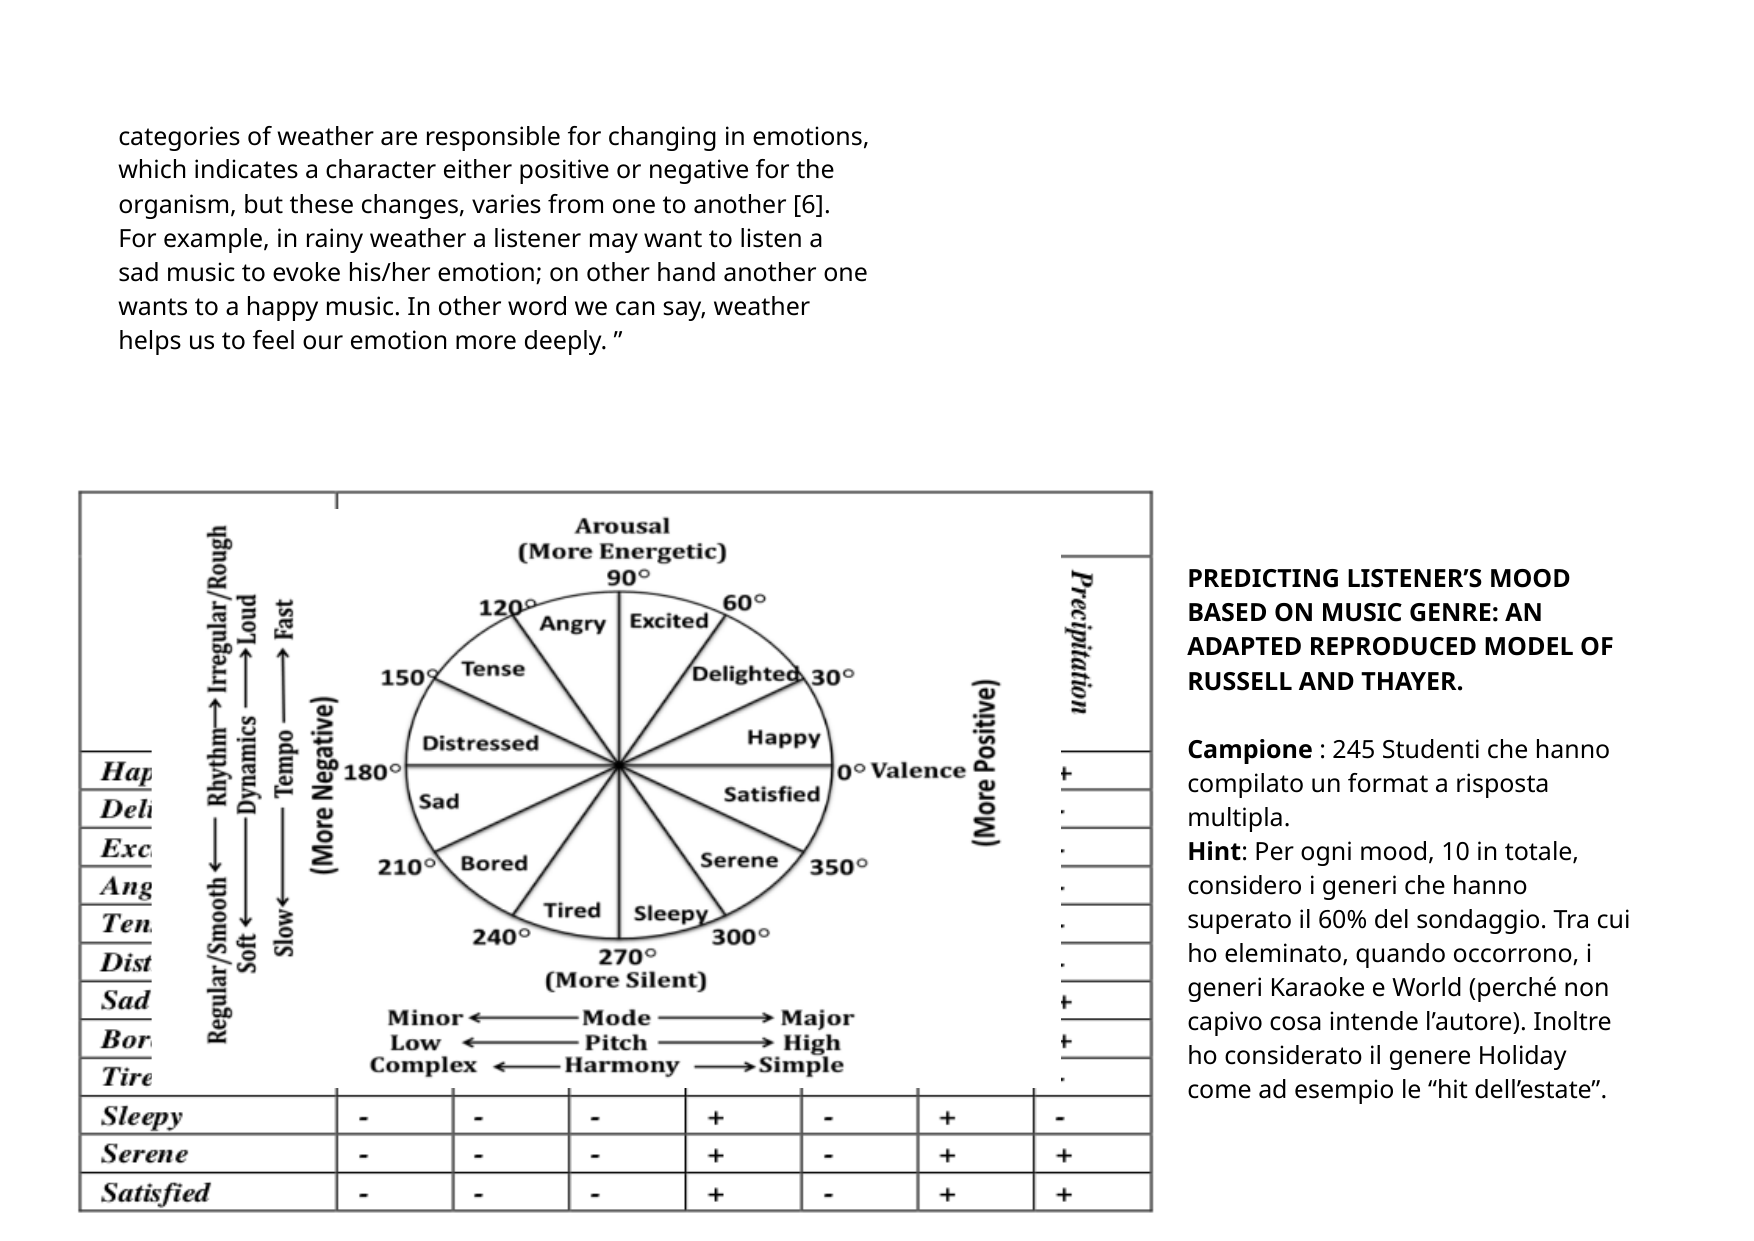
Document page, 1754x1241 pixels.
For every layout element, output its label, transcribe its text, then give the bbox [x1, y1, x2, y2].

text categories of weather are responsible for changing in emotions, [118, 118, 1636, 152]
text wants to a happy music. In other word we can say, weather [118, 288, 1636, 322]
text sad music to evoke his/her emotion; on other hand another one [118, 254, 1636, 288]
text For example, in rainy weather a listener may want to listen a [118, 220, 1636, 254]
picture [61, 470, 1187, 1241]
text Hint: Per ogni mood, 10 in totale, considero i generi che hanno superato il 60% del sondaggio. Tra cui ho eleminato, quando occorrono, i generi Karaoke e World (perché non capivo cosa intende l’autore). Inoltre ho considerato il genere Holiday come ad esempio le “hit dell’estate”. [1187, 833, 1636, 1106]
text Campione : 245 Studenti che hanno compilato un format a risposta multipla. [1187, 731, 1636, 833]
text which indicates a character either positive or negative for the [118, 152, 1636, 186]
text organism, but these changes, varies from one to another [6]. [118, 186, 1636, 220]
text PREDICTING LISTENER’S MOOD BASED ON MUSIC GENRE: AN ADAPTED REPRODUCED MODEL OF RUSSELL AND THAYER. [1187, 561, 1636, 697]
text helps us to feel our emotion more deeply. ” [118, 322, 1636, 357]
